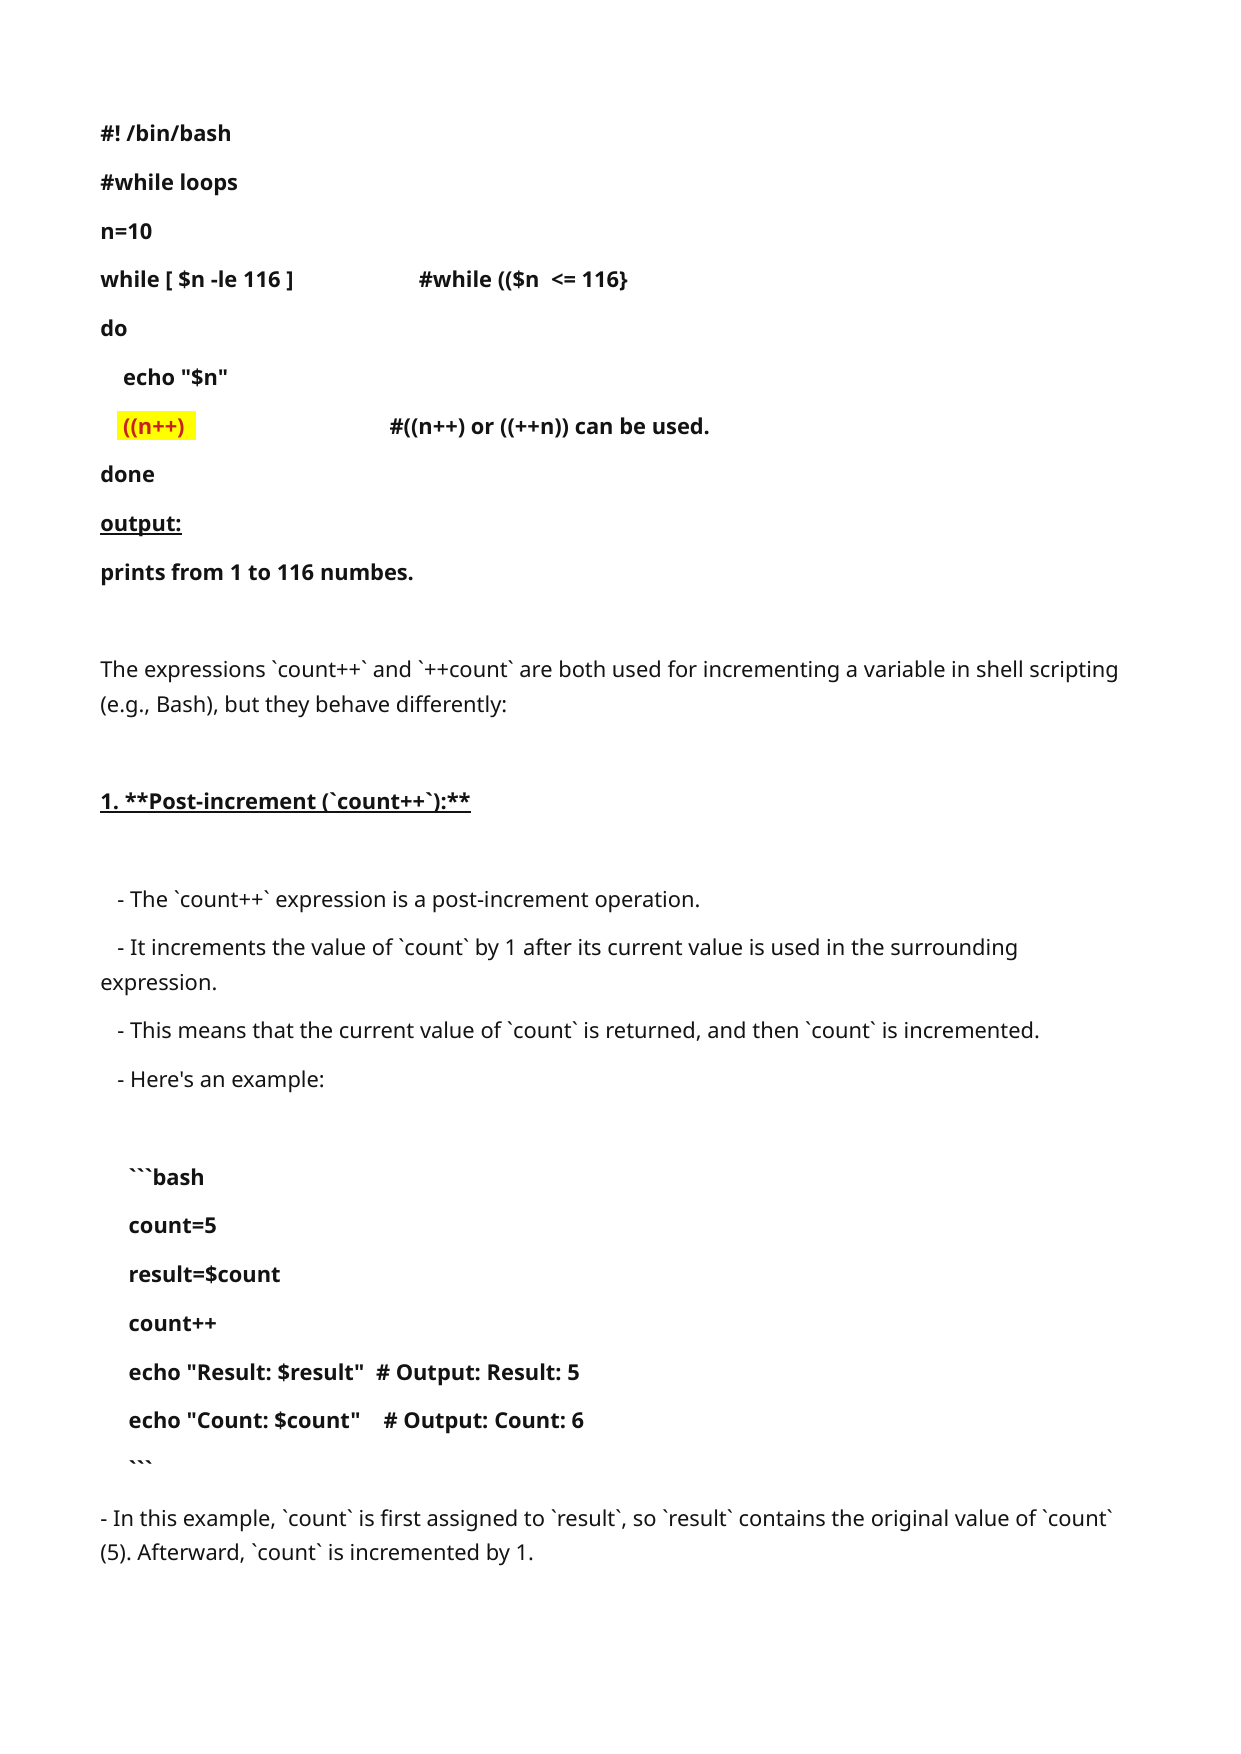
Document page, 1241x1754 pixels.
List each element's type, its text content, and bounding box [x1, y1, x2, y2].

text - In this example, `count` is first assigned to `result`, so `result` contains the original value of `count` (5). Afterward, `count` is incremented by 1. [100, 1503, 1122, 1567]
text The expressions `count++` and `++count` are both used for incrementing a variable in shell scripting (e.g., Bash), but they behave differently: [100, 654, 1122, 718]
text echo "Result: $result" # Output: Result: 5 [100, 1356, 1122, 1386]
text ((n++) #((n++) or ((++n)) can be used. [100, 411, 1122, 440]
text #! /bin/bash [100, 118, 1122, 148]
text ``` [100, 1454, 1122, 1484]
text - The `count++` expression is a post-increment operation. [100, 883, 1122, 913]
text echo "$n" [100, 362, 1122, 392]
text done [100, 459, 1122, 489]
text prints from 1 to 116 numbes. [100, 557, 1122, 587]
text ```bash [100, 1161, 1122, 1191]
text count++ [100, 1308, 1122, 1337]
text n=10 [100, 216, 1122, 245]
text while [ $n -le 116 ] #while (($n <= 116} [100, 264, 1122, 294]
text - Here's an example: [100, 1064, 1122, 1094]
text result=$count [100, 1259, 1122, 1289]
text do [100, 313, 1122, 343]
text echo "Count: $count" # Output: Count: 6 [100, 1405, 1122, 1435]
text - It increments the value of `count` by 1 after its current value is used in the surrounding expression. [100, 932, 1122, 996]
text output: [100, 508, 1122, 538]
text 1. **Post-increment (`count++`):** [100, 786, 1122, 816]
text count=5 [100, 1210, 1122, 1240]
text - This means that the current value of `count` is returned, and then `count` is incremented. [100, 1015, 1122, 1045]
text #while loops [100, 167, 1122, 197]
